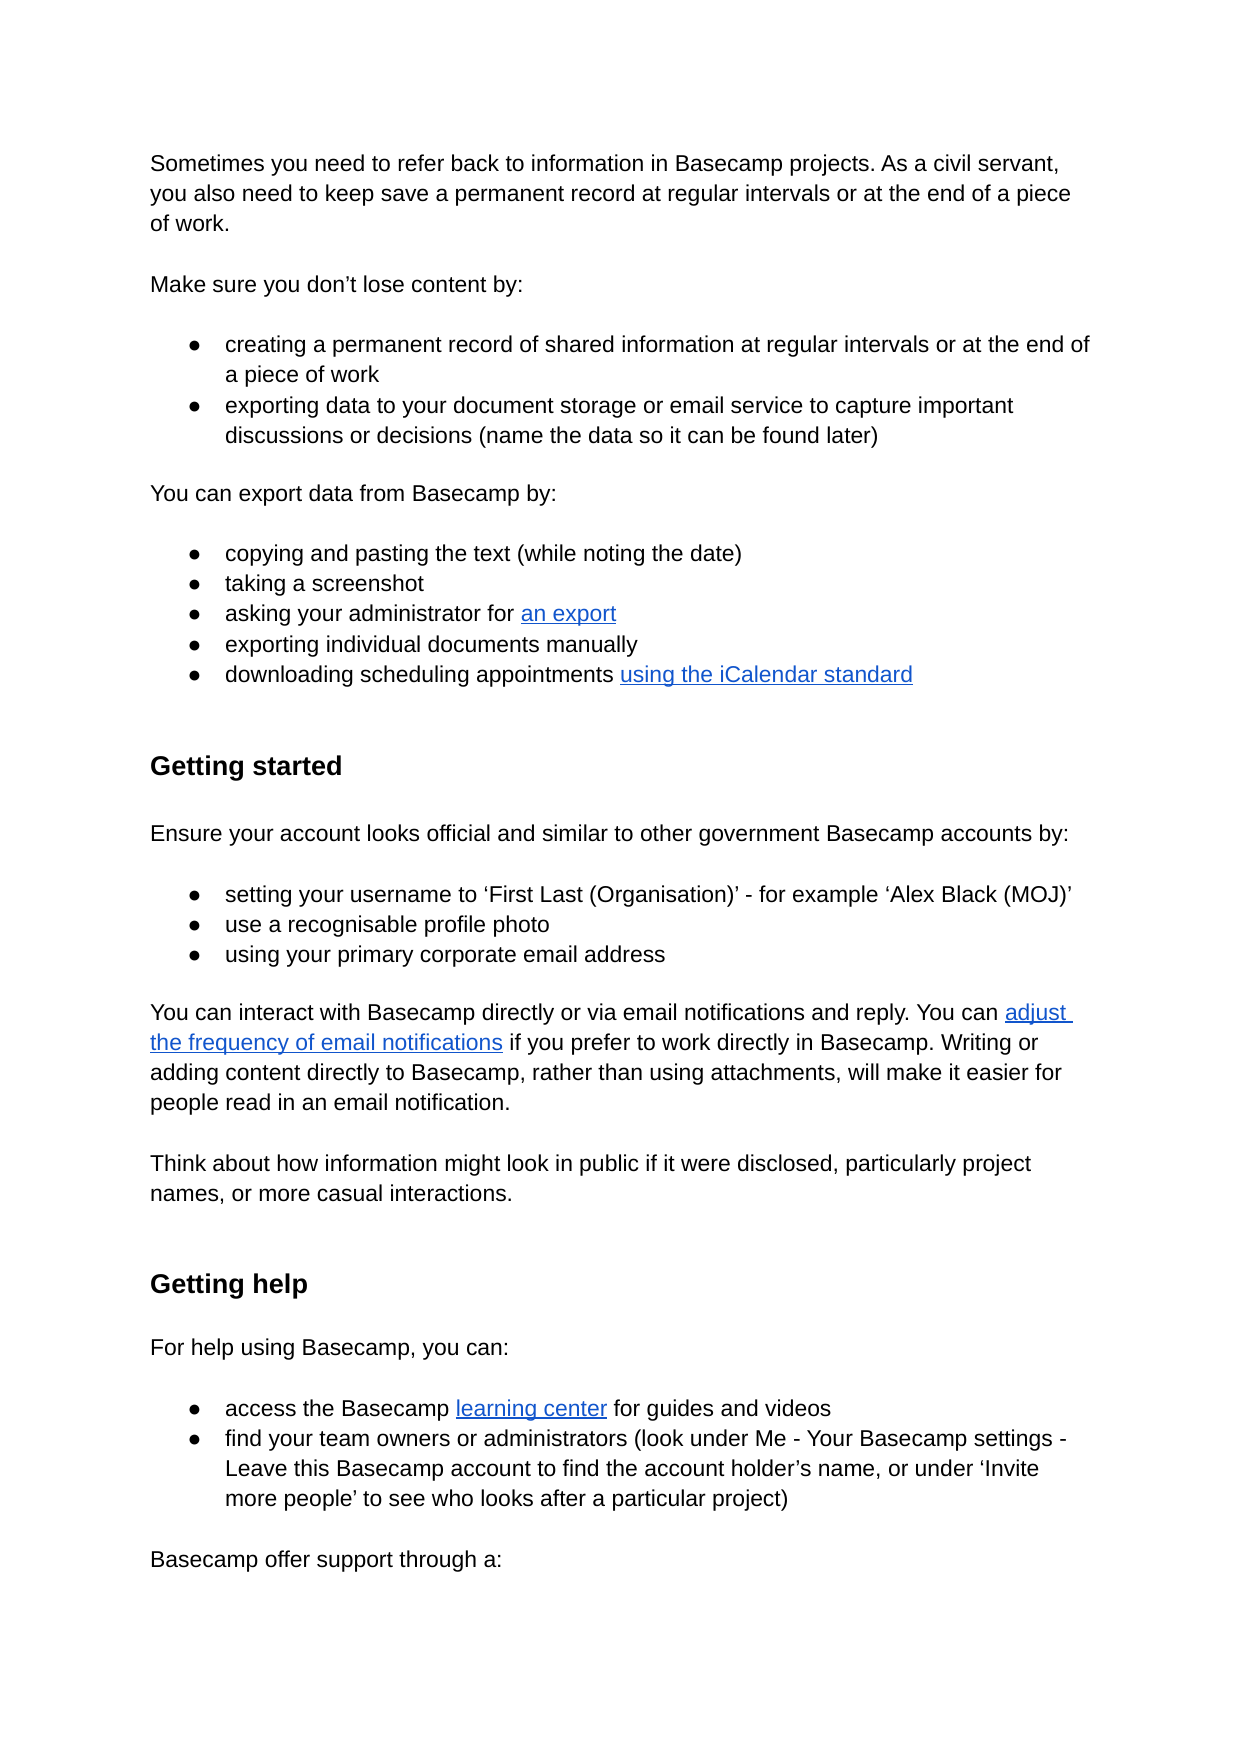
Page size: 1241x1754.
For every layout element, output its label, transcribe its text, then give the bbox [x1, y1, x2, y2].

text For help using Basecamp, you can: [150, 1334, 1090, 1360]
list use a recognisable profile photo [187, 911, 1090, 937]
text Getting help [150, 1268, 1090, 1299]
list copying and pasting the text (while noting the date) [187, 540, 1090, 566]
list find your team owners or administrators (look under Me - Your Basecamp settings - Leave this Basecamp account to find the account holder’s name, or under ‘Invite more people’ to see who looks after a particular project) [187, 1425, 1090, 1511]
list taking a screenshot [187, 570, 1090, 597]
list downloading scheduling appointments using the iCalendar standard [187, 661, 1090, 687]
list access the Basecamp learning center for guides and videos [187, 1394, 1090, 1421]
text Think about how information might look in public if it were disclosed, particularly project names, or more casual interactions. [150, 1150, 1090, 1206]
text You can interact with Basecamp directly or via email notifications and reply. You can adjust the frequency of email notifications if you prefer to work directly in Basecamp. Writing or adding content directly to Basecamp, rather than using attachments, will make it easier for people read in an email notification. [150, 999, 1090, 1116]
text Sometimes you need to refer back to information in Basecamp projects. As a civil servant, you also need to keep save a permanent record at regular intervals or at the end of a piece of work. [150, 150, 1090, 237]
text Getting started [150, 750, 1090, 782]
list asking your administrator for an export [187, 600, 1090, 627]
text Make sure you don’t lose content by: [150, 271, 1090, 297]
list using your primary corporate email address [187, 941, 1090, 967]
text Ensure your account looks official and similar to other government Basecamp accounts by: [150, 820, 1090, 847]
text Basecamp offer support through a: [150, 1546, 1090, 1572]
list exporting individual documents manually [187, 631, 1090, 657]
text You can export data from Basecamp by: [150, 479, 1090, 506]
list setting your username to ‘First Last (Organisation)’ - for example ‘Alex Black (MOJ)’ [187, 881, 1090, 907]
list creating a permanent record of shared information at regular intervals or at the end of a piece of work [187, 331, 1090, 388]
list exporting data to your document storage or email service to capture important discussions or decisions (name the data so it can be found later) [187, 392, 1090, 448]
